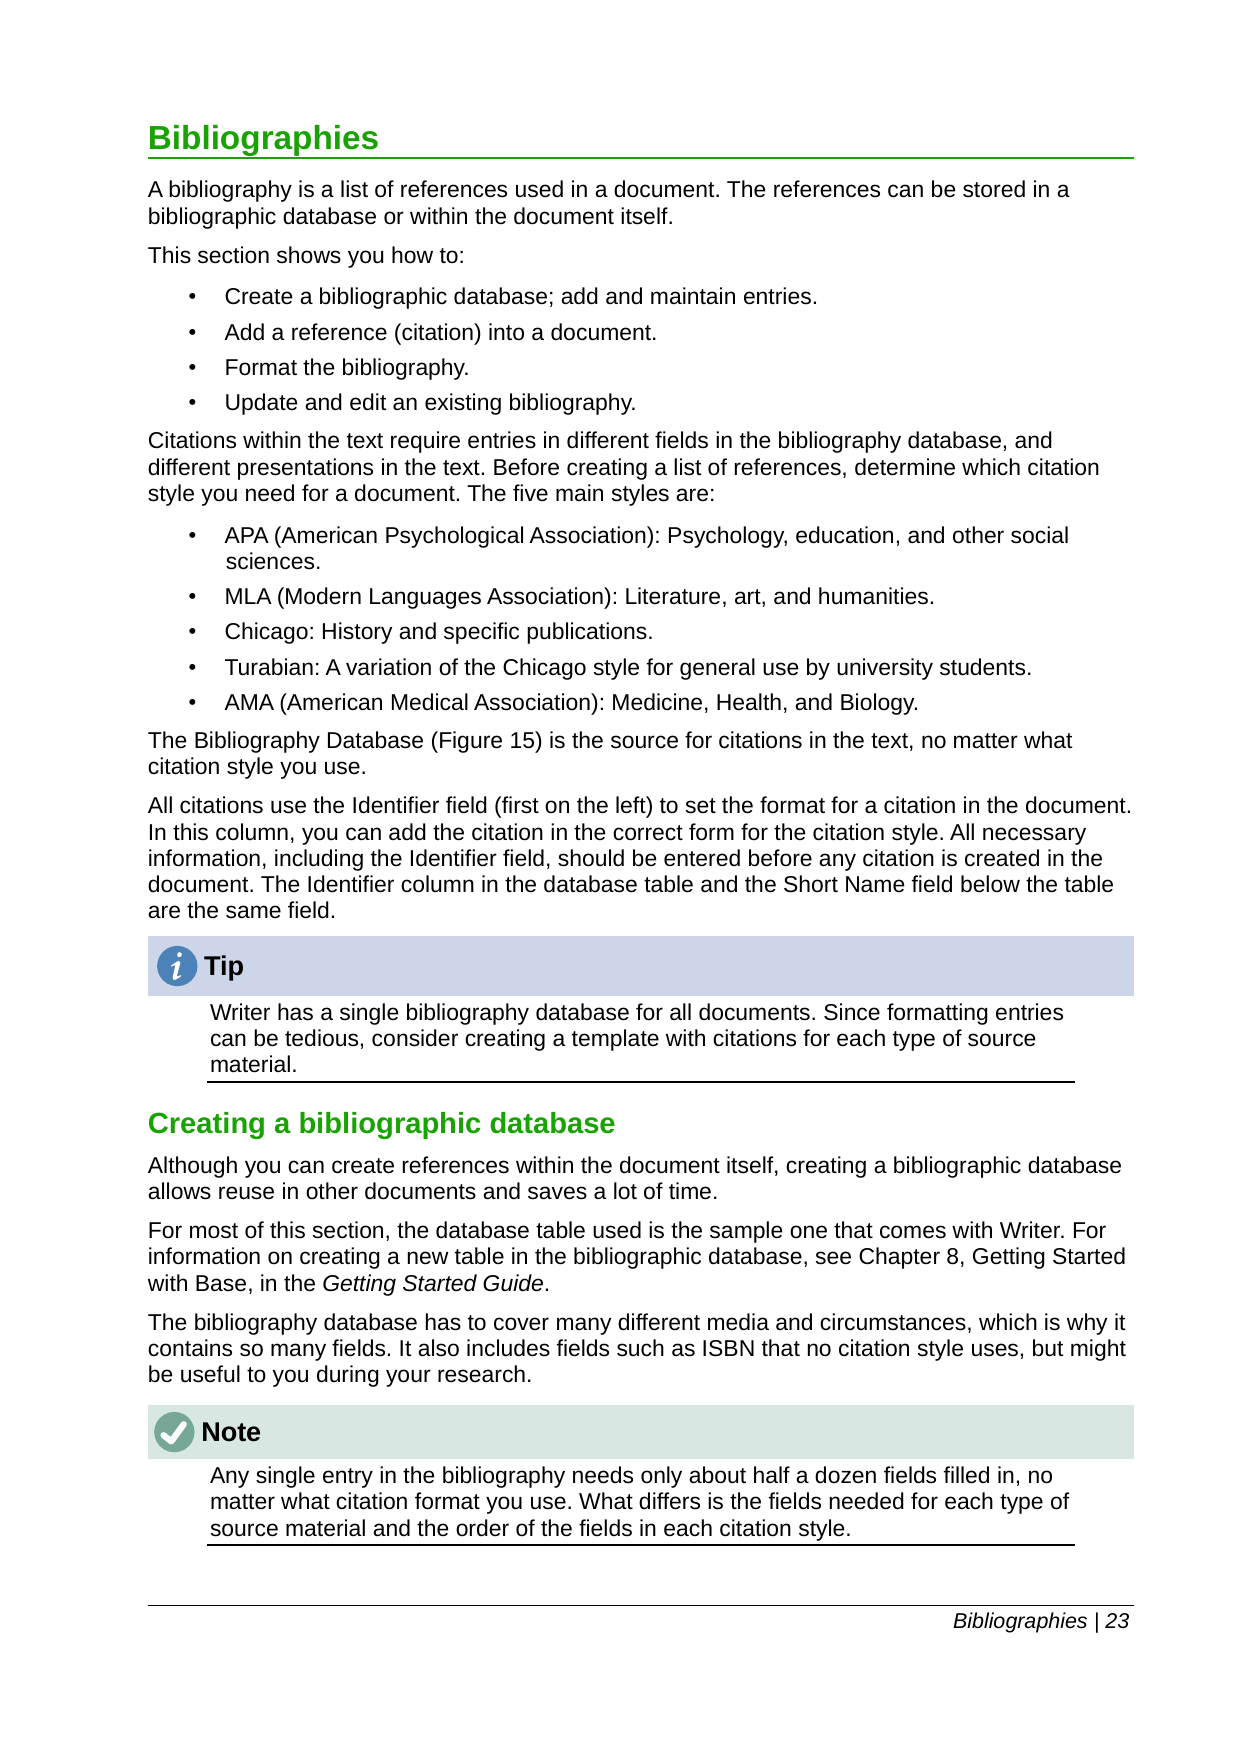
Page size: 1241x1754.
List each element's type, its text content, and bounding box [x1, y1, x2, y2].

text Although you can create references within the document itself, creating a bibliographic database allows reuse in other documents and saves a lot of time. [148, 1152, 1134, 1204]
list Turabian: A variation of the Chicago style for general use by university students. [185, 651, 1134, 680]
subtitle Bibliographies [148, 118, 1134, 157]
text All citations use the Identifier field (first on the left) to set the format for a citation in the document. In this column, you can add the citation in the correct form for the citation style. All necessary information, including the Identifier field, should be entered before any citation is created in the document. The Identifier column in the database table and the Short Name field below the table are the same field. [148, 792, 1134, 924]
list Create a bibliographic database; add and maintain entries. [185, 280, 1134, 310]
text Citations within the text require entries in different fields in the bibliography database, and different presentations in the text. Before creating a list of references, determine which citation style you need for a document. The five main styles are: [148, 427, 1134, 506]
list This section shows you how to: [148, 242, 1134, 268]
text For most of this section, the database table used is the sample one that comes with Writer. For information on creating a new table in the bibliographic database, see Chapter 8, Getting Started with Base, in the Getting Started Guide. [148, 1217, 1134, 1296]
subtitle Tip [148, 936, 1134, 996]
text The Bibliography Database (Figure 15) is the source for citations in the text, no matter what citation style you use. [148, 727, 1134, 779]
list Update and edit an existing bibliography. [185, 386, 1134, 418]
text Any single entry in the bibliography needs only about half a dozen fields filled in, no matter what citation format you use. What differs is the fields needed for each type of source material and the order of the fields in each citation style. [207, 1459, 1075, 1544]
list Format the bibliography. [185, 351, 1134, 380]
list Add a reference (citation) into a document. [185, 316, 1134, 345]
text The bibliography database has to cover many different media and circumstances, which is why it contains so many fields. It also includes fields such as ISBN that no citation style uses, but might be useful to you during your research. [148, 1308, 1134, 1388]
subtitle Note [148, 1405, 1134, 1459]
list AMA (American Medical Association): Medicine, Health, and Biology. [185, 686, 1134, 718]
text A bibliography is a list of references used in a document. The references can be stored in a bibliographic database or within the document itself. [148, 176, 1134, 229]
list APA (American Psychological Association): Psychology, education, and other social sciences. [185, 519, 1134, 574]
list MLA (Modern Languages Association): Literature, art, and humanities. [185, 580, 1134, 609]
list Chicago: History and specific publications. [185, 615, 1134, 645]
subtitle Creating a bibliographic database [148, 1106, 1134, 1140]
text Writer has a single bibliography database for all documents. Since formatting entries can be tedious, consider creating a template with citations for each type of source material. [207, 996, 1075, 1081]
